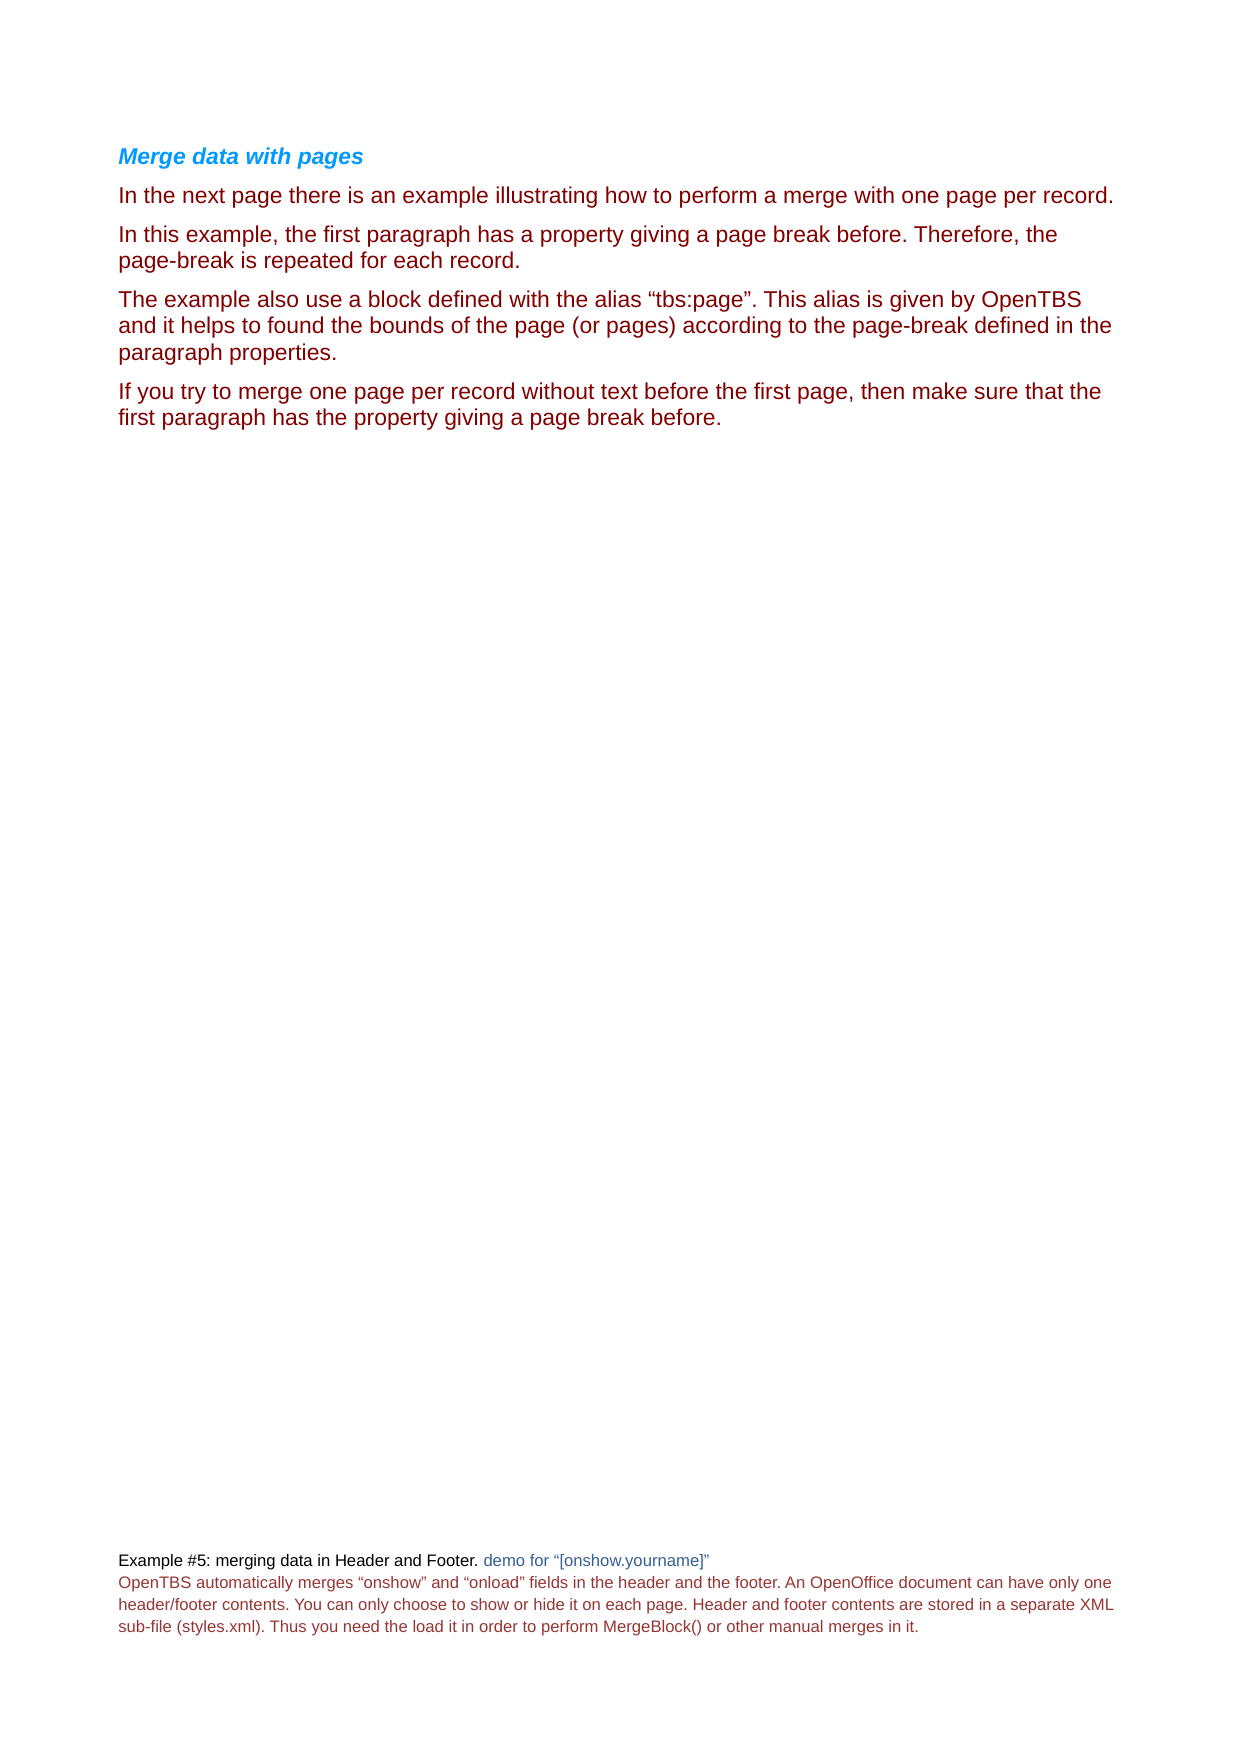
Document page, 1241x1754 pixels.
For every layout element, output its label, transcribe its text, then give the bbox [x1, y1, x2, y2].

text In this example, the first paragraph has a property giving a page break before. Therefore, the page-break is repeated for each record. [118, 221, 1122, 273]
text In the next page there is an example illustrating how to perform a merge with one page per record. [118, 182, 1122, 208]
text If you try to merge one page per record without text before the first page, then make sure that the first paragraph has the property giving a page break before. [118, 378, 1122, 430]
subtitle Merge data with pages [118, 143, 1122, 169]
text The example also use a block defined with the alias “tbs:page”. This alias is given by OpenTBS and it helps to found the bounds of the page (or pages) according to the page-break defined in the paragraph properties. [118, 286, 1122, 365]
